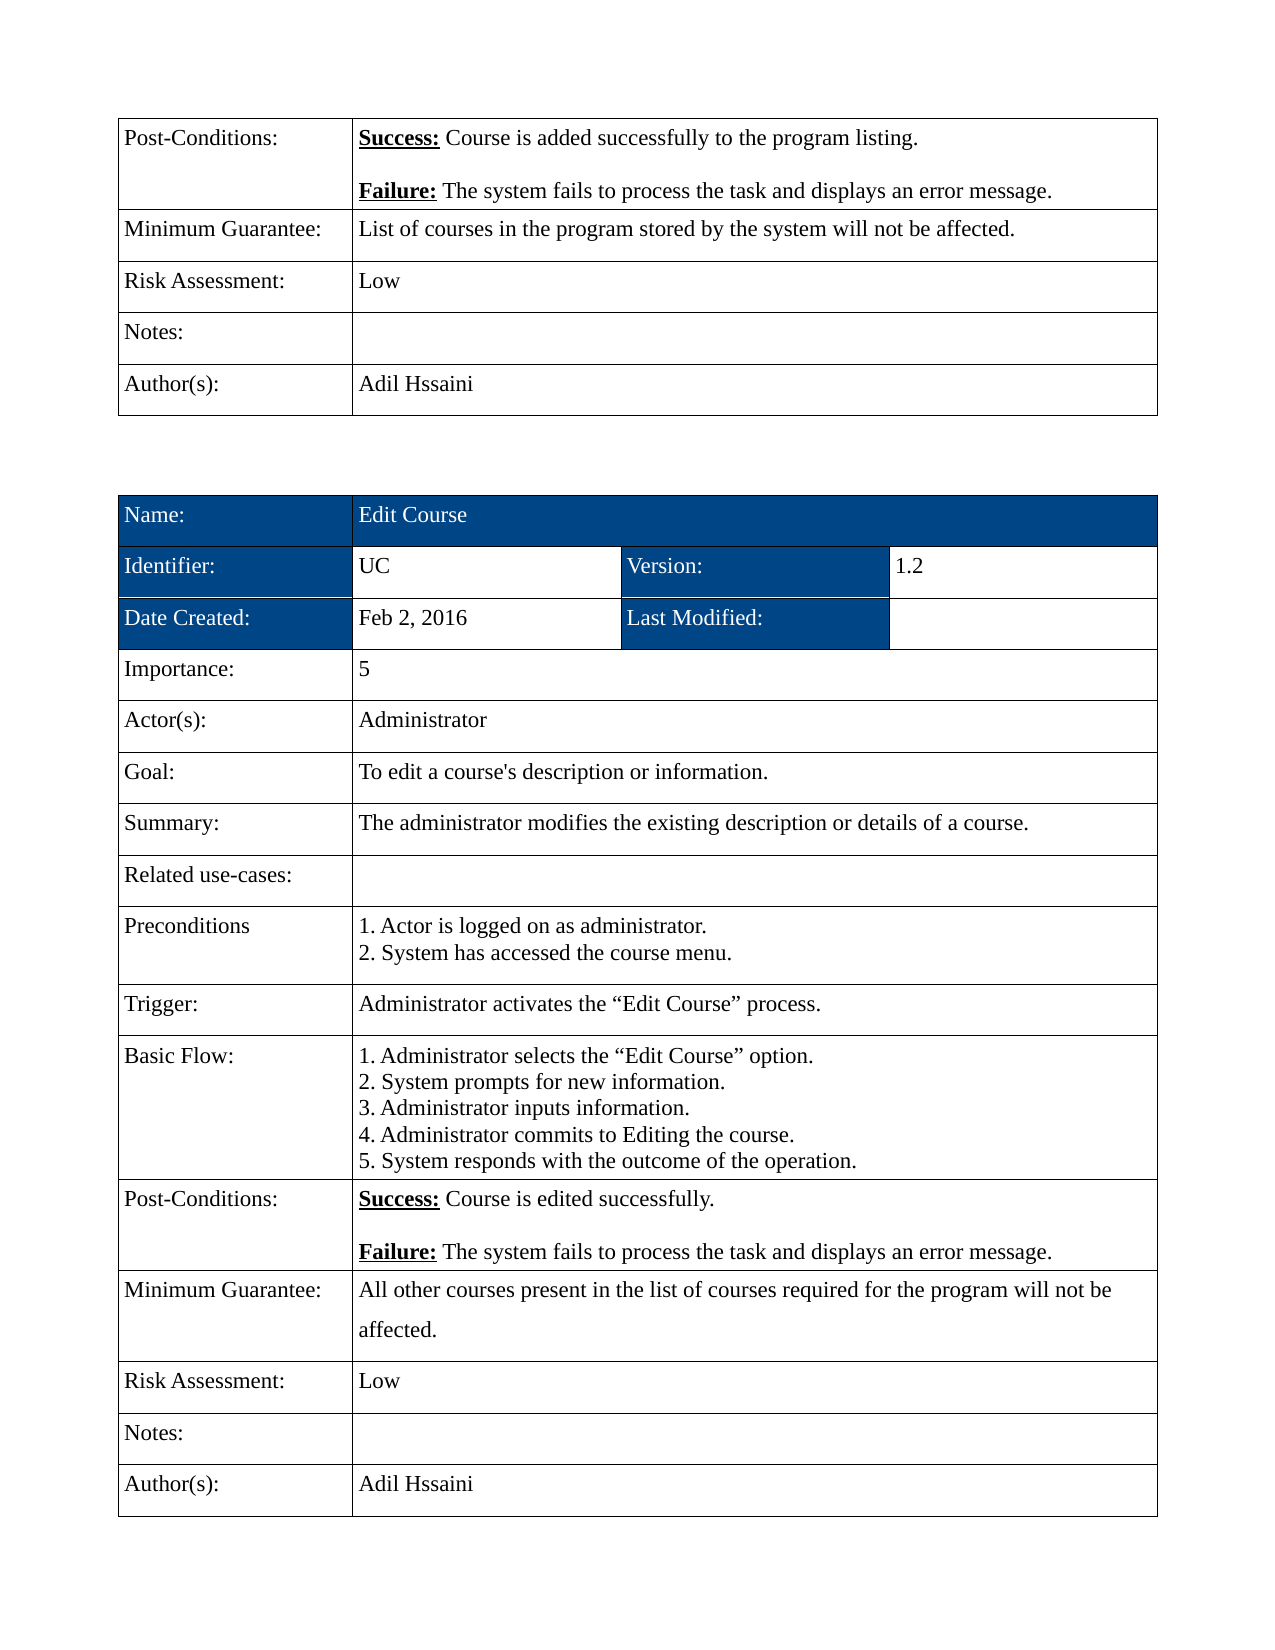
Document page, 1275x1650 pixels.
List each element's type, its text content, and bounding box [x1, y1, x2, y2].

table_cell 1. Administrator selects the “Edit Course” option. 2. System prompts for new information. 3. Administrator inputs information. 4. Administrator commits to Editing the course. 5. System responds with the outcome of the operation. [353, 1036, 1157, 1179]
table_cell Risk Assessment: [119, 1362, 352, 1413]
table_cell Identifier: [119, 547, 352, 597]
table_cell 1. Actor is logged on as administrator. 2. System has accessed the course menu. [353, 907, 1157, 984]
table_cell Summary: [119, 804, 352, 855]
table_header Name: [119, 496, 352, 546]
table_cell Administrator activates the “Edit Course” process. [353, 985, 1157, 1035]
table_cell [353, 313, 1157, 363]
table_cell Feb 2, 2016 [353, 599, 621, 649]
table_cell Related use-cases: [119, 856, 352, 906]
table_cell Actor(s): [119, 701, 352, 752]
table_cell Goal: [119, 753, 352, 803]
table_cell Minimum Guarantee: [119, 210, 352, 261]
table_cell [353, 856, 1157, 906]
table_cell Risk Assessment: [119, 262, 352, 312]
table_cell Adil Hssaini [353, 1465, 1157, 1516]
table_cell Importance: [119, 650, 352, 700]
table_cell 1.2 [890, 547, 1157, 597]
table_cell Administrator [353, 701, 1157, 752]
table_cell Adil Hssaini [353, 365, 1157, 415]
table_cell [890, 599, 1157, 649]
table_cell UC [353, 547, 621, 597]
table_cell Preconditions [119, 907, 352, 984]
table_cell Basic Flow: [119, 1036, 352, 1179]
table_cell To edit a course's description or information. [353, 753, 1157, 803]
table_cell All other courses present in the list of courses required for the program will not be affected. [353, 1271, 1157, 1361]
table_header Edit Course [353, 496, 1157, 546]
table_cell Last Modified: [622, 599, 889, 649]
table_cell Trigger: [119, 985, 352, 1035]
table_cell List of courses in the program stored by the system will not be affected. [353, 210, 1157, 261]
table_cell Low [353, 262, 1157, 312]
table_cell 5 [353, 650, 1157, 700]
table_cell Post-Conditions: [119, 1180, 352, 1270]
table_cell Minimum Guarantee: [119, 1271, 352, 1361]
table_cell Author(s): [119, 1465, 352, 1516]
table_cell [353, 1414, 1157, 1464]
table_cell Success: Course is added successfully to the program listing. Failure: The system fails to process the task and displays an error message. [353, 119, 1157, 209]
table_cell Notes: [119, 313, 352, 363]
table_cell Notes: [119, 1414, 352, 1464]
table_cell Version: [622, 547, 889, 597]
table_cell Low [353, 1362, 1157, 1413]
table_cell Success: Course is edited successfully. Failure: The system fails to process the task and displays an error message. [353, 1180, 1157, 1270]
table_cell The administrator modifies the existing description or details of a course. [353, 804, 1157, 855]
table_cell Date Created: [119, 599, 352, 649]
table_cell Post-Conditions: [119, 119, 352, 209]
table_cell Author(s): [119, 365, 352, 415]
